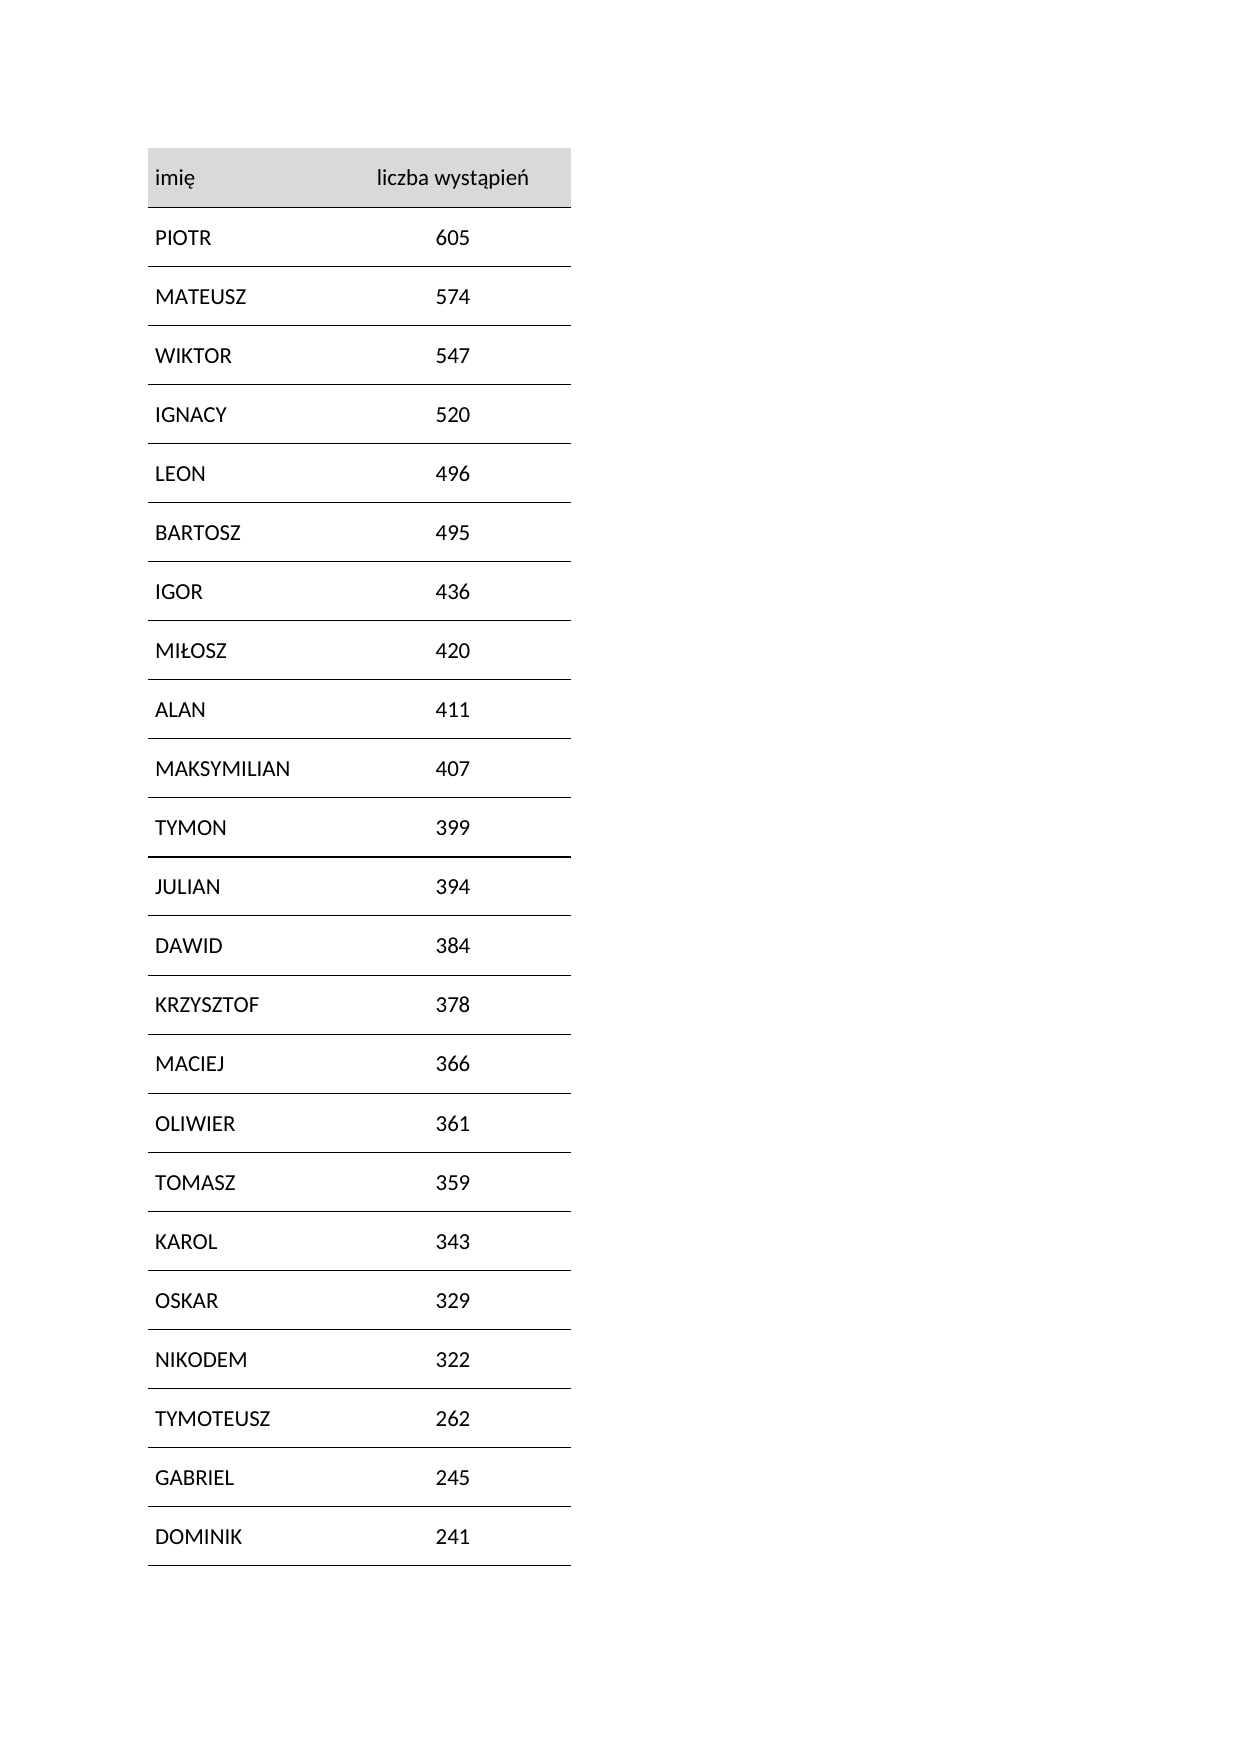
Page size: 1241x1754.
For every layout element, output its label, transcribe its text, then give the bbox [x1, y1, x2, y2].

table_cell LEON [148, 444, 335, 502]
table_cell KRZYSZTOF [148, 976, 335, 1033]
table_cell 322 [335, 1330, 571, 1388]
table_cell DOMINIK [148, 1507, 335, 1565]
table_cell IGNACY [148, 385, 335, 443]
table_cell TYMON [148, 798, 335, 856]
table_cell GABRIEL [148, 1448, 335, 1506]
table_cell 378 [335, 976, 571, 1033]
table_cell 495 [335, 503, 571, 561]
table_cell 420 [335, 621, 571, 679]
table_cell OLIWIER [148, 1094, 335, 1152]
table_cell NIKODEM [148, 1330, 335, 1388]
table_cell KAROL [148, 1212, 335, 1270]
table_cell ALAN [148, 680, 335, 738]
table_cell MIŁOSZ [148, 621, 335, 679]
table_cell 394 [335, 858, 571, 915]
table_cell PIOTR [148, 208, 335, 266]
table_cell 605 [335, 208, 571, 266]
table_cell MACIEJ [148, 1035, 335, 1093]
table_cell 361 [335, 1094, 571, 1152]
table_cell MATEUSZ [148, 267, 335, 325]
table_cell 436 [335, 562, 571, 620]
table_cell 411 [335, 680, 571, 738]
table_cell DAWID [148, 916, 335, 974]
table_cell 262 [335, 1389, 571, 1447]
table_cell WIKTOR [148, 326, 335, 384]
table_cell 520 [335, 385, 571, 443]
table_header liczba wystąpień [335, 148, 571, 207]
table_cell 384 [335, 916, 571, 974]
table_cell 399 [335, 798, 571, 856]
table_cell 574 [335, 267, 571, 325]
table_cell 359 [335, 1153, 571, 1211]
table_header imię [148, 148, 335, 207]
table_cell MAKSYMILIAN [148, 739, 335, 797]
table_cell 245 [335, 1448, 571, 1506]
table_cell 241 [335, 1507, 571, 1565]
table_cell 329 [335, 1271, 571, 1329]
table_cell TYMOTEUSZ [148, 1389, 335, 1447]
table_cell TOMASZ [148, 1153, 335, 1211]
table_cell IGOR [148, 562, 335, 620]
table_cell 407 [335, 739, 571, 797]
table_cell 547 [335, 326, 571, 384]
table_cell BARTOSZ [148, 503, 335, 561]
table_cell 496 [335, 444, 571, 502]
table_cell OSKAR [148, 1271, 335, 1329]
table_cell JULIAN [148, 858, 335, 915]
table_cell 366 [335, 1035, 571, 1093]
table_cell 343 [335, 1212, 571, 1270]
